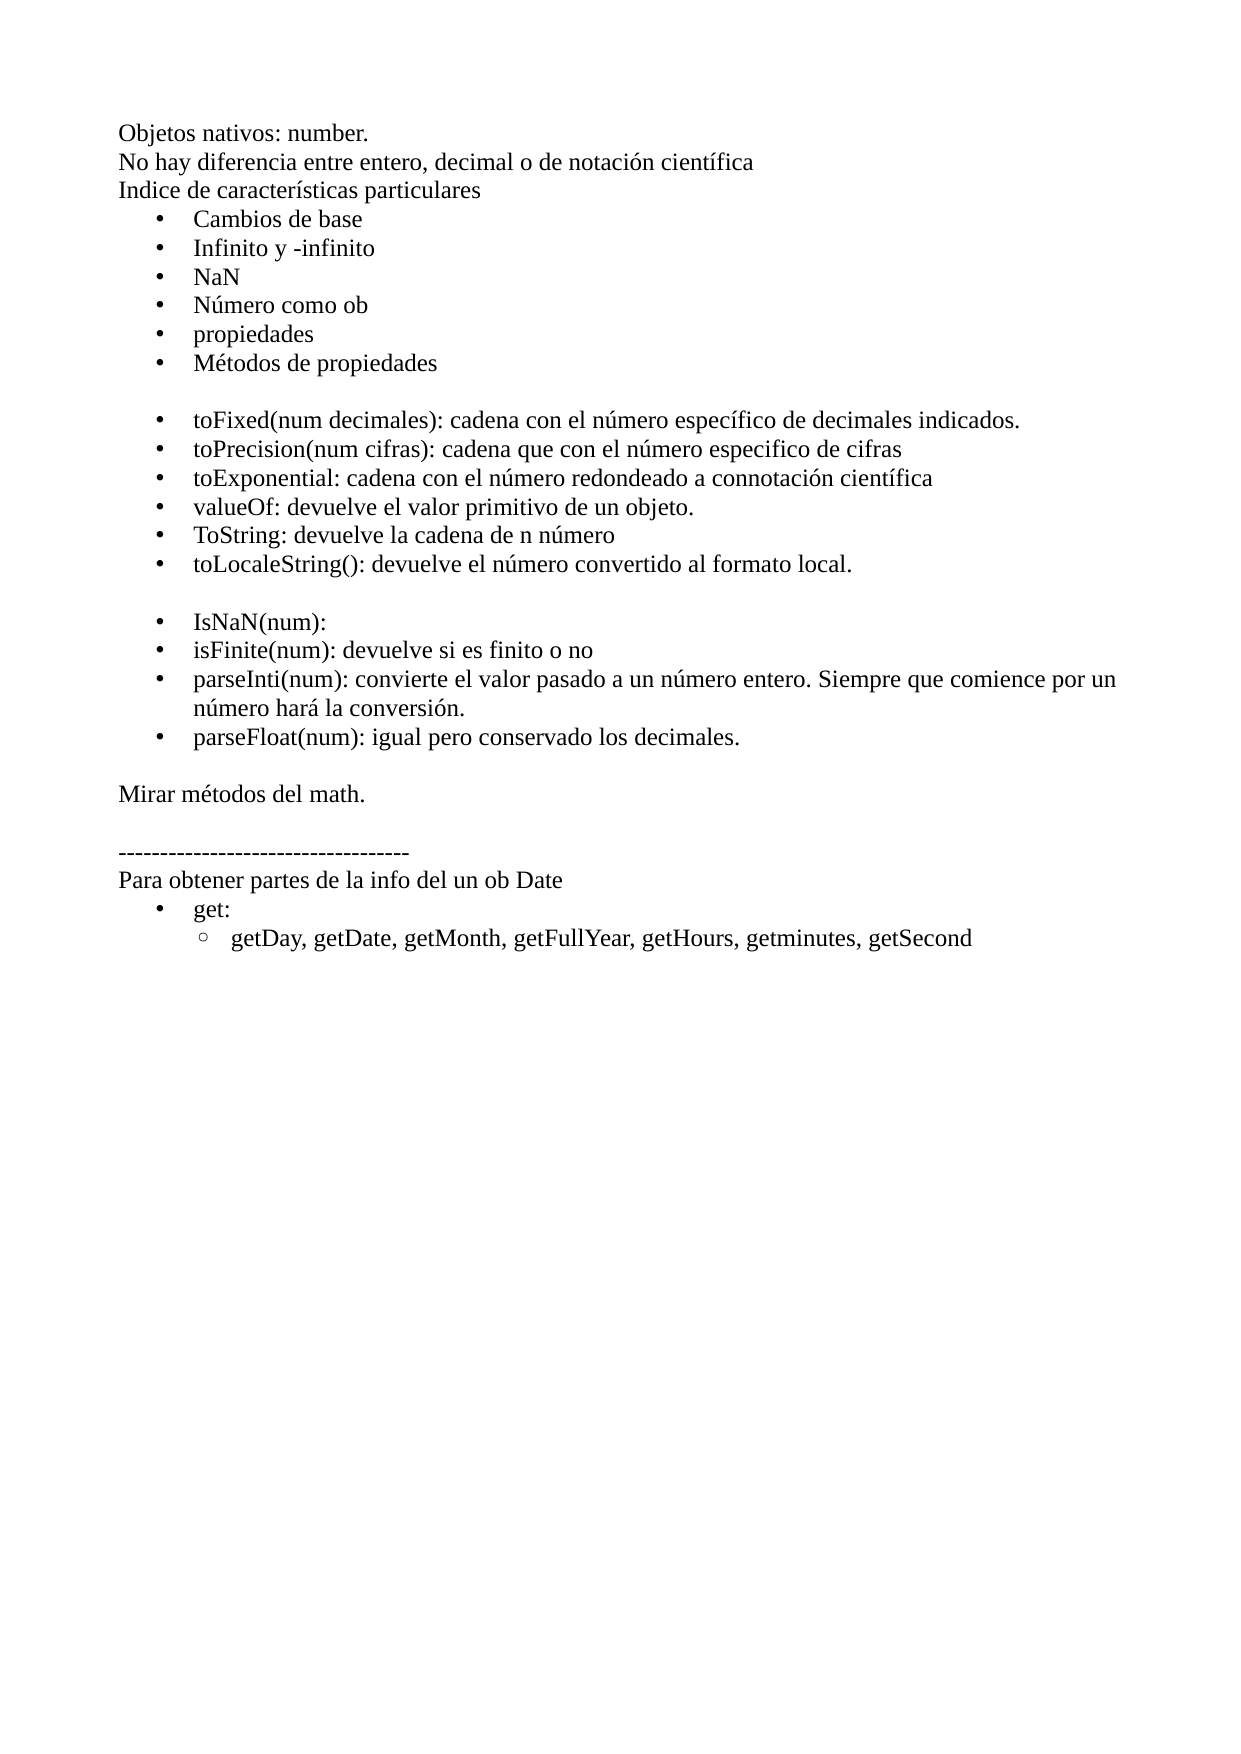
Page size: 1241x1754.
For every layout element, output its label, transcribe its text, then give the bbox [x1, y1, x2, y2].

text Para obtener partes de la info del un ob Date [118, 866, 1122, 894]
list Infinito y -infinito [156, 233, 1122, 262]
text Indice de características particulares [118, 176, 1122, 204]
list toFixed(num decimales): cadena con el número específico de decimales indicados. [156, 406, 1122, 434]
text Objetos nativos: number. [118, 118, 1122, 147]
list Cambios de base [156, 204, 1122, 233]
list getDay, getDate, getMonth, getFullYear, getHours, getminutes, getSecond [193, 923, 1122, 952]
text Mirar métodos del math. [118, 779, 1122, 808]
text No hay diferencia entre entero, decimal o de notación científica [118, 147, 1122, 176]
list Métodos de propiedades [156, 348, 1122, 377]
list propiedades [156, 319, 1122, 348]
list parseFloat(num): igual pero conservado los decimales. [156, 722, 1122, 751]
text ----------------------------------- [118, 837, 1122, 866]
list valueOf: devuelve el valor primitivo de un objeto. [156, 492, 1122, 521]
list IsNaN(num): [156, 607, 1122, 636]
list get: [156, 894, 1122, 923]
list Número como ob [156, 291, 1122, 319]
list NaN [156, 262, 1122, 291]
list isFinite(num): devuelve si es finito o no [156, 636, 1122, 664]
list ToString: devuelve la cadena de n número [156, 521, 1122, 549]
list toExponential: cadena con el número redondeado a connotación científica [156, 463, 1122, 492]
list toPrecision(num cifras): cadena que con el número especifico de cifras [156, 434, 1122, 463]
list parseInti(num): convierte el valor pasado a un número entero. Siempre que comience por un número hará la conversión. [156, 664, 1122, 722]
list toLocaleString(): devuelve el número convertido al formato local. [156, 549, 1122, 578]
